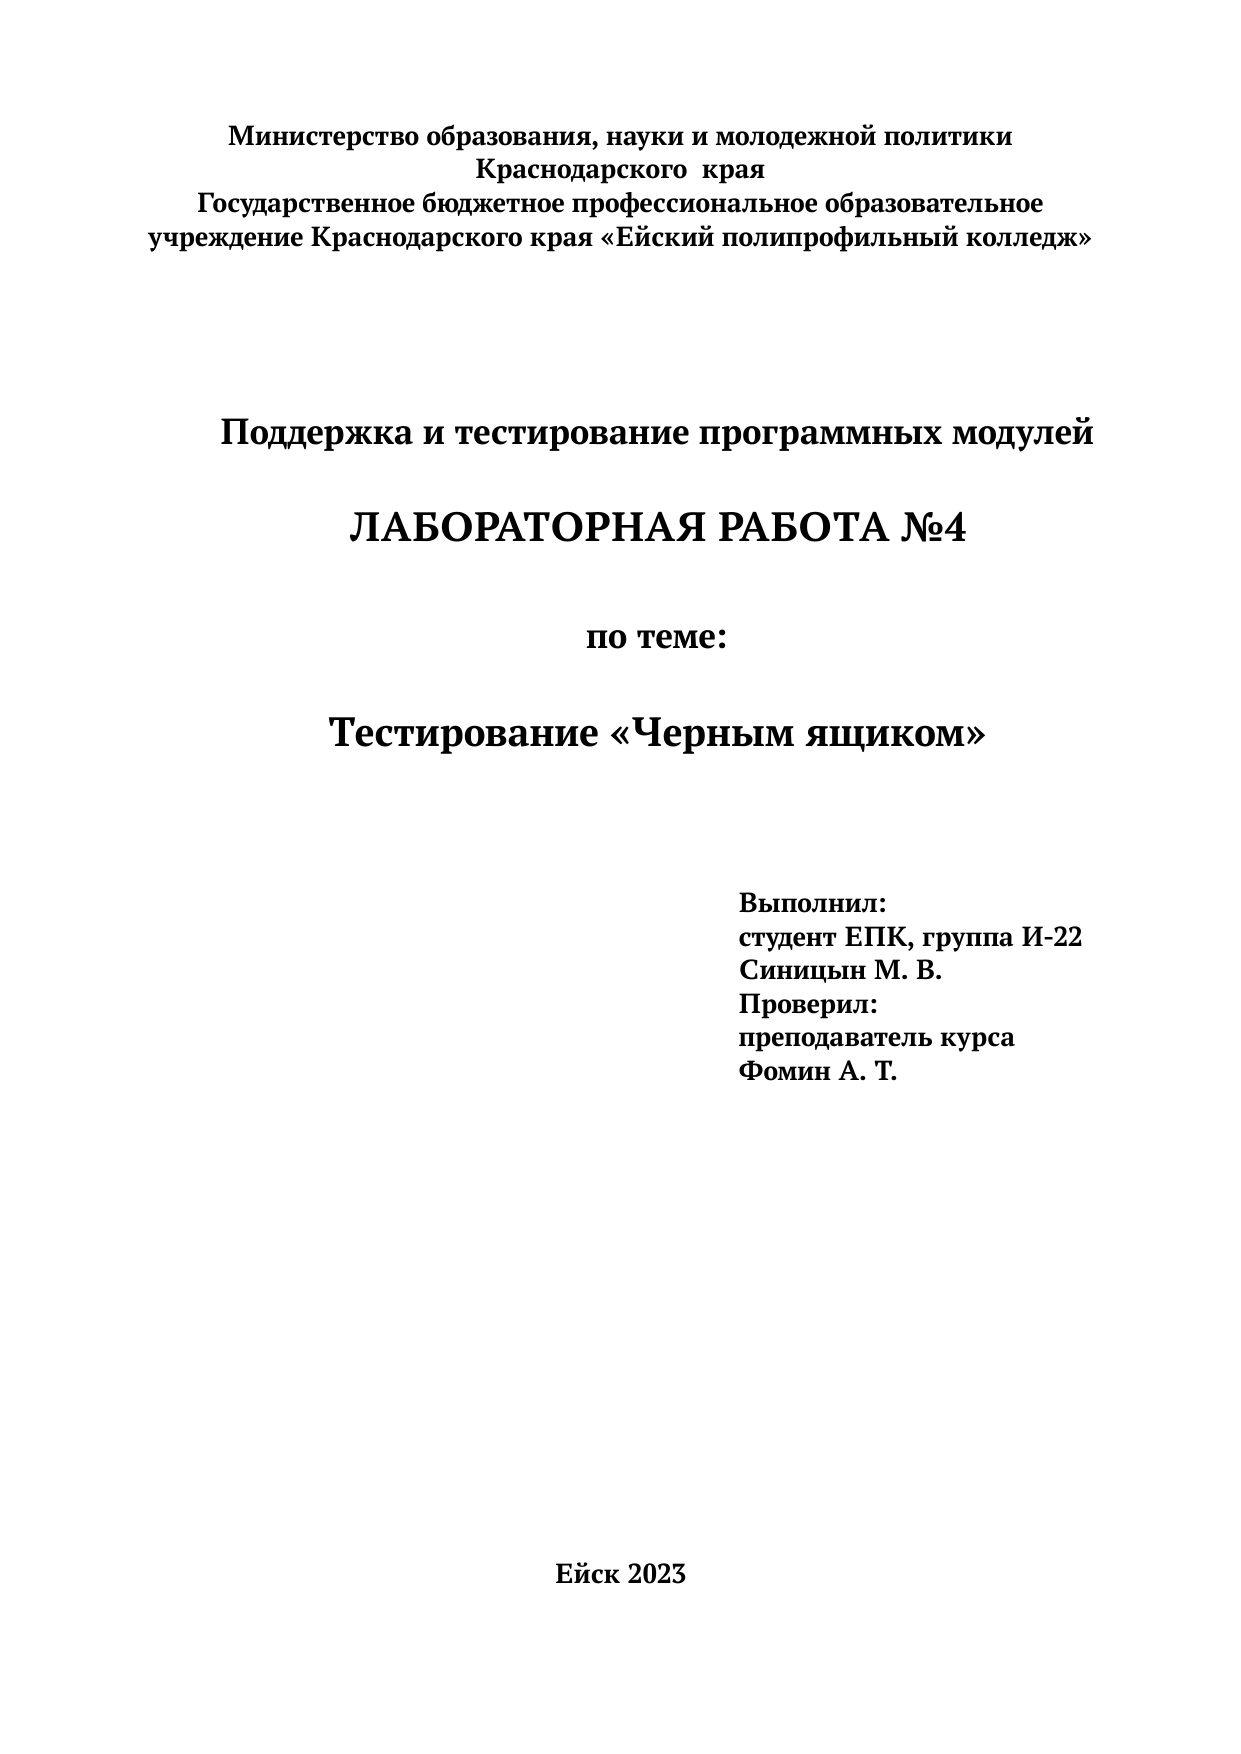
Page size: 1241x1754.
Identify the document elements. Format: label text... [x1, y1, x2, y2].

text Синицын М. В. [738, 952, 1122, 986]
text Государственное бюджетное профессиональное образовательное учреждение Краснодарского края «Ейский полипрофильный колледж» [118, 185, 1122, 252]
text Выполнил: [738, 885, 1122, 919]
text по теме: [192, 613, 1122, 657]
text студент ЕПК, группа И-22 [738, 919, 1122, 952]
text Краснодарского края [118, 152, 1122, 185]
text ЛАБОРАТОРНАЯ РАБОТА №4 [192, 501, 1122, 551]
text Проверил: [738, 986, 1122, 1019]
text Поддержка и тестирование программных модулей [192, 408, 1122, 452]
text Министерство образования, науки и молодежной политики [118, 118, 1122, 152]
text преподаватель курса [738, 1019, 1122, 1053]
text Фомин А. Т. [738, 1053, 1122, 1086]
text Ейск 2023 [118, 1556, 1122, 1589]
subtitle Тестирование «Черным ящиком» [192, 705, 1122, 755]
